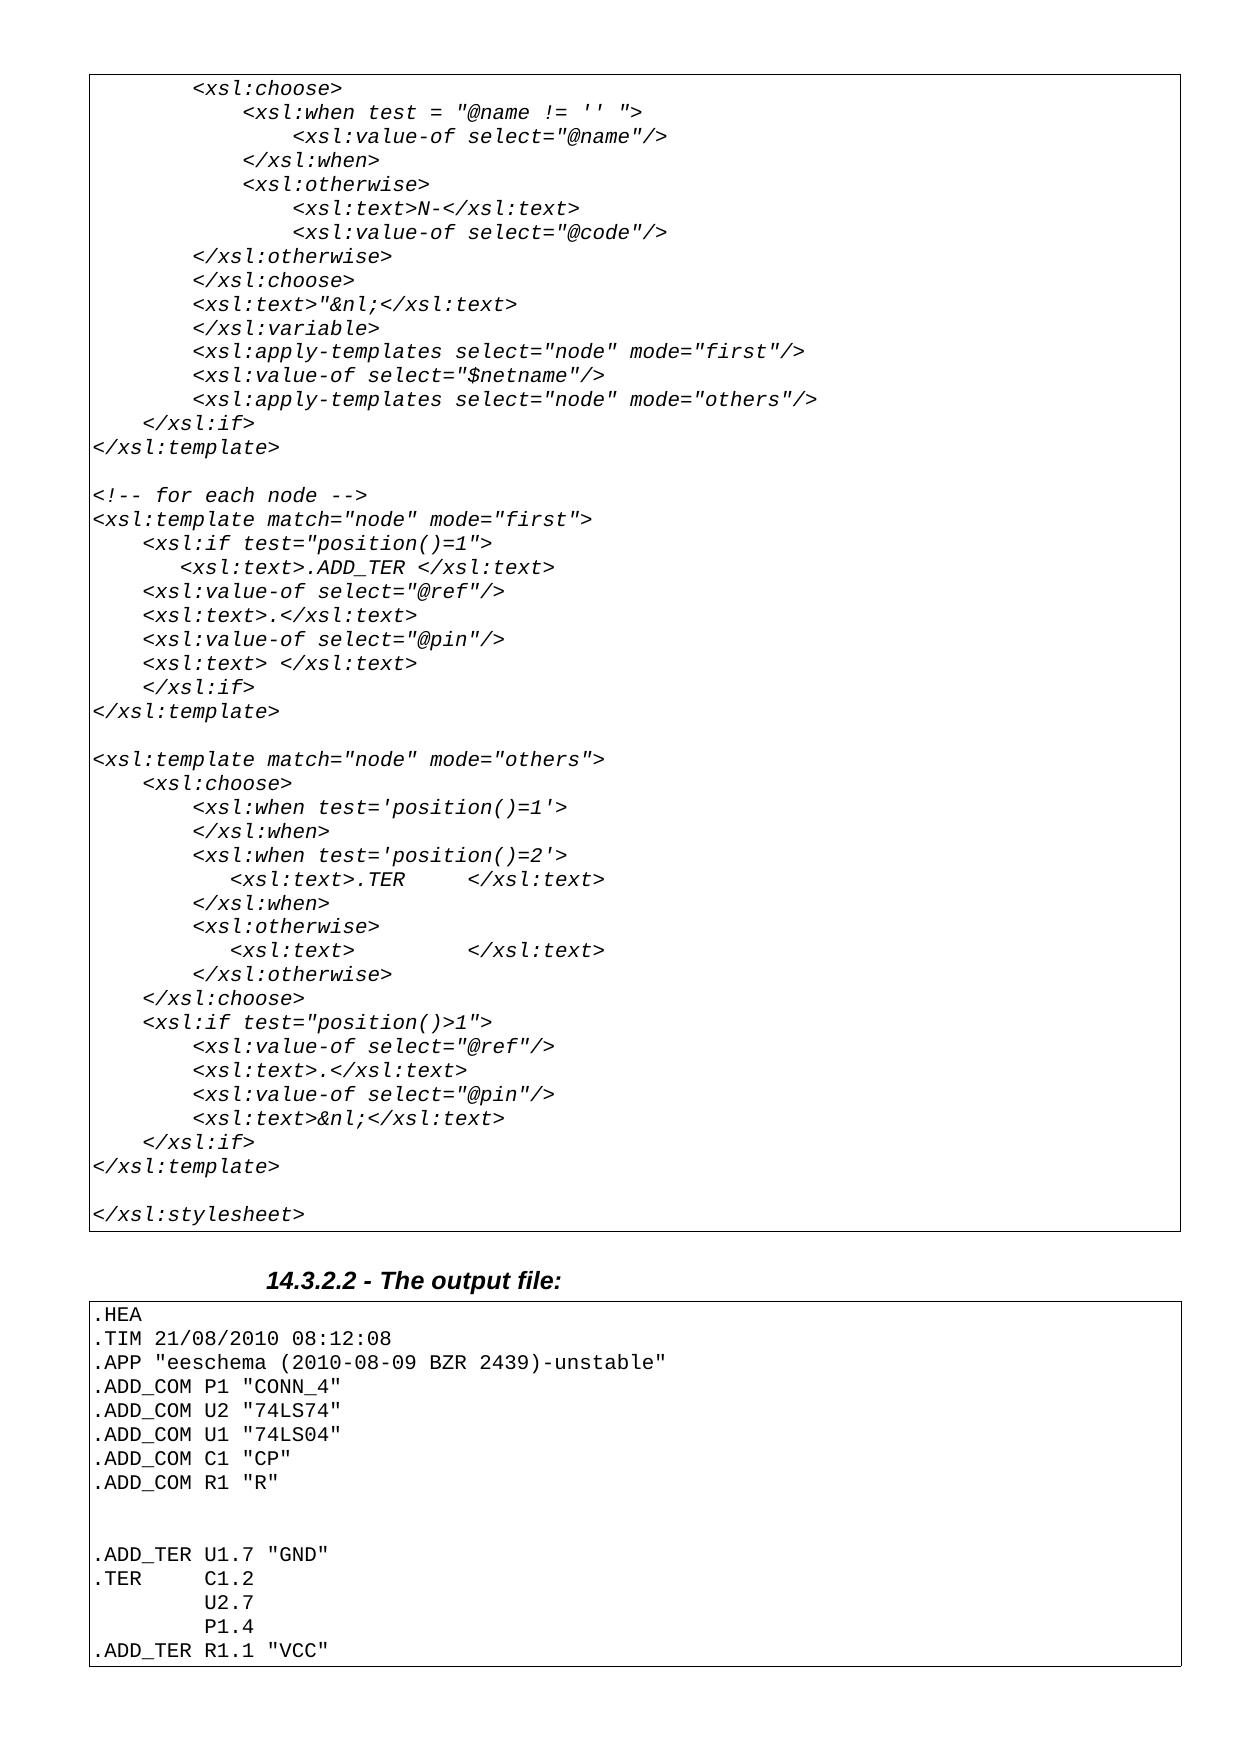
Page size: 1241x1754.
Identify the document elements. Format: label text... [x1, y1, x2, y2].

text .APP "eeschema (2010-08-09 BZR 2439)-unstable" [90, 1349, 1181, 1373]
text </xsl:if> [90, 673, 1180, 697]
text <xsl:apply-templates select="node" mode="first"/> [90, 337, 1180, 361]
text .TER C1.2 [90, 1564, 1181, 1588]
text .ADD_COM R1 "R" [90, 1469, 1181, 1496]
text <!-- for each node --> [90, 481, 1180, 505]
text U2.7 [90, 1588, 1181, 1612]
text <xsl:otherwise> [90, 912, 1180, 936]
text </xsl:otherwise> [90, 960, 1180, 984]
text <xsl:value-of select="$netname"/> [90, 361, 1180, 385]
text .ADD_TER R1.1 "VCC" [90, 1636, 1181, 1666]
text <xsl:text>.</xsl:text> [90, 1056, 1180, 1080]
text <xsl:when test='position()=1'> [90, 793, 1180, 817]
text <xsl:value-of select="@name"/> [90, 122, 1180, 146]
text <xsl:text>"&nl;</xsl:text> [90, 289, 1180, 313]
text </xsl:variable> [90, 313, 1180, 337]
text <xsl:when test = "@name != '' "> [90, 98, 1180, 122]
text </xsl:if> [90, 409, 1180, 433]
text <xsl:text>&nl;</xsl:text> [90, 1104, 1180, 1128]
text <xsl:choose> [90, 769, 1180, 793]
text .HEA [90, 1302, 1181, 1325]
text </xsl:if> [90, 1128, 1180, 1152]
text <xsl:template match="node" mode="first"> [90, 505, 1180, 529]
text <xsl:if test="position()=1"> [90, 529, 1180, 553]
text </xsl:template> [90, 433, 1180, 461]
text <xsl:text>.ADD_TER </xsl:text> [90, 553, 1180, 577]
text </xsl:template> [90, 1152, 1180, 1180]
text <xsl:when test='position()=2'> [90, 841, 1180, 864]
text <xsl:text> </xsl:text> [90, 649, 1180, 673]
text .TIM 21/08/2010 08:12:08 [90, 1325, 1181, 1349]
text <xsl:value-of select="@code"/> [90, 218, 1180, 242]
text <xsl:value-of select="@pin"/> [90, 1080, 1180, 1104]
text <xsl:text> </xsl:text> [90, 936, 1180, 960]
text <xsl:if test="position()>1"> [90, 1008, 1180, 1032]
text </xsl:when> [90, 146, 1180, 170]
text .ADD_COM P1 "CONN_4" [90, 1373, 1181, 1397]
text .ADD_COM U2 "74LS74" [90, 1397, 1181, 1421]
text </xsl:when> [90, 888, 1180, 912]
text <xsl:template match="node" mode="others"> [90, 745, 1180, 769]
text <xsl:apply-templates select="node" mode="others"/> [90, 385, 1180, 409]
text </xsl:otherwise> [90, 242, 1180, 266]
text </xsl:template> [90, 697, 1180, 725]
text <xsl:choose> [90, 75, 1180, 98]
text <xsl:otherwise> [90, 170, 1180, 194]
text </xsl:stylesheet> [90, 1200, 1180, 1231]
text </xsl:when> [90, 817, 1180, 841]
text <xsl:text>.</xsl:text> [90, 601, 1180, 625]
text <xsl:text>N-</xsl:text> [90, 194, 1180, 218]
text <xsl:text>.TER </xsl:text> [90, 864, 1180, 888]
text <xsl:value-of select="@ref"/> [90, 577, 1180, 601]
text <xsl:value-of select="@pin"/> [90, 625, 1180, 649]
text </xsl:choose> [90, 984, 1180, 1008]
text .ADD_COM C1 "CP" [90, 1445, 1181, 1469]
text <xsl:value-of select="@ref"/> [90, 1032, 1180, 1056]
text P1.4 [90, 1612, 1181, 1636]
text .ADD_COM U1 "74LS04" [90, 1421, 1181, 1445]
text </xsl:choose> [90, 266, 1180, 289]
subtitle The output file: [266, 1267, 1181, 1295]
text .ADD_TER U1.7 "GND" [90, 1541, 1181, 1564]
